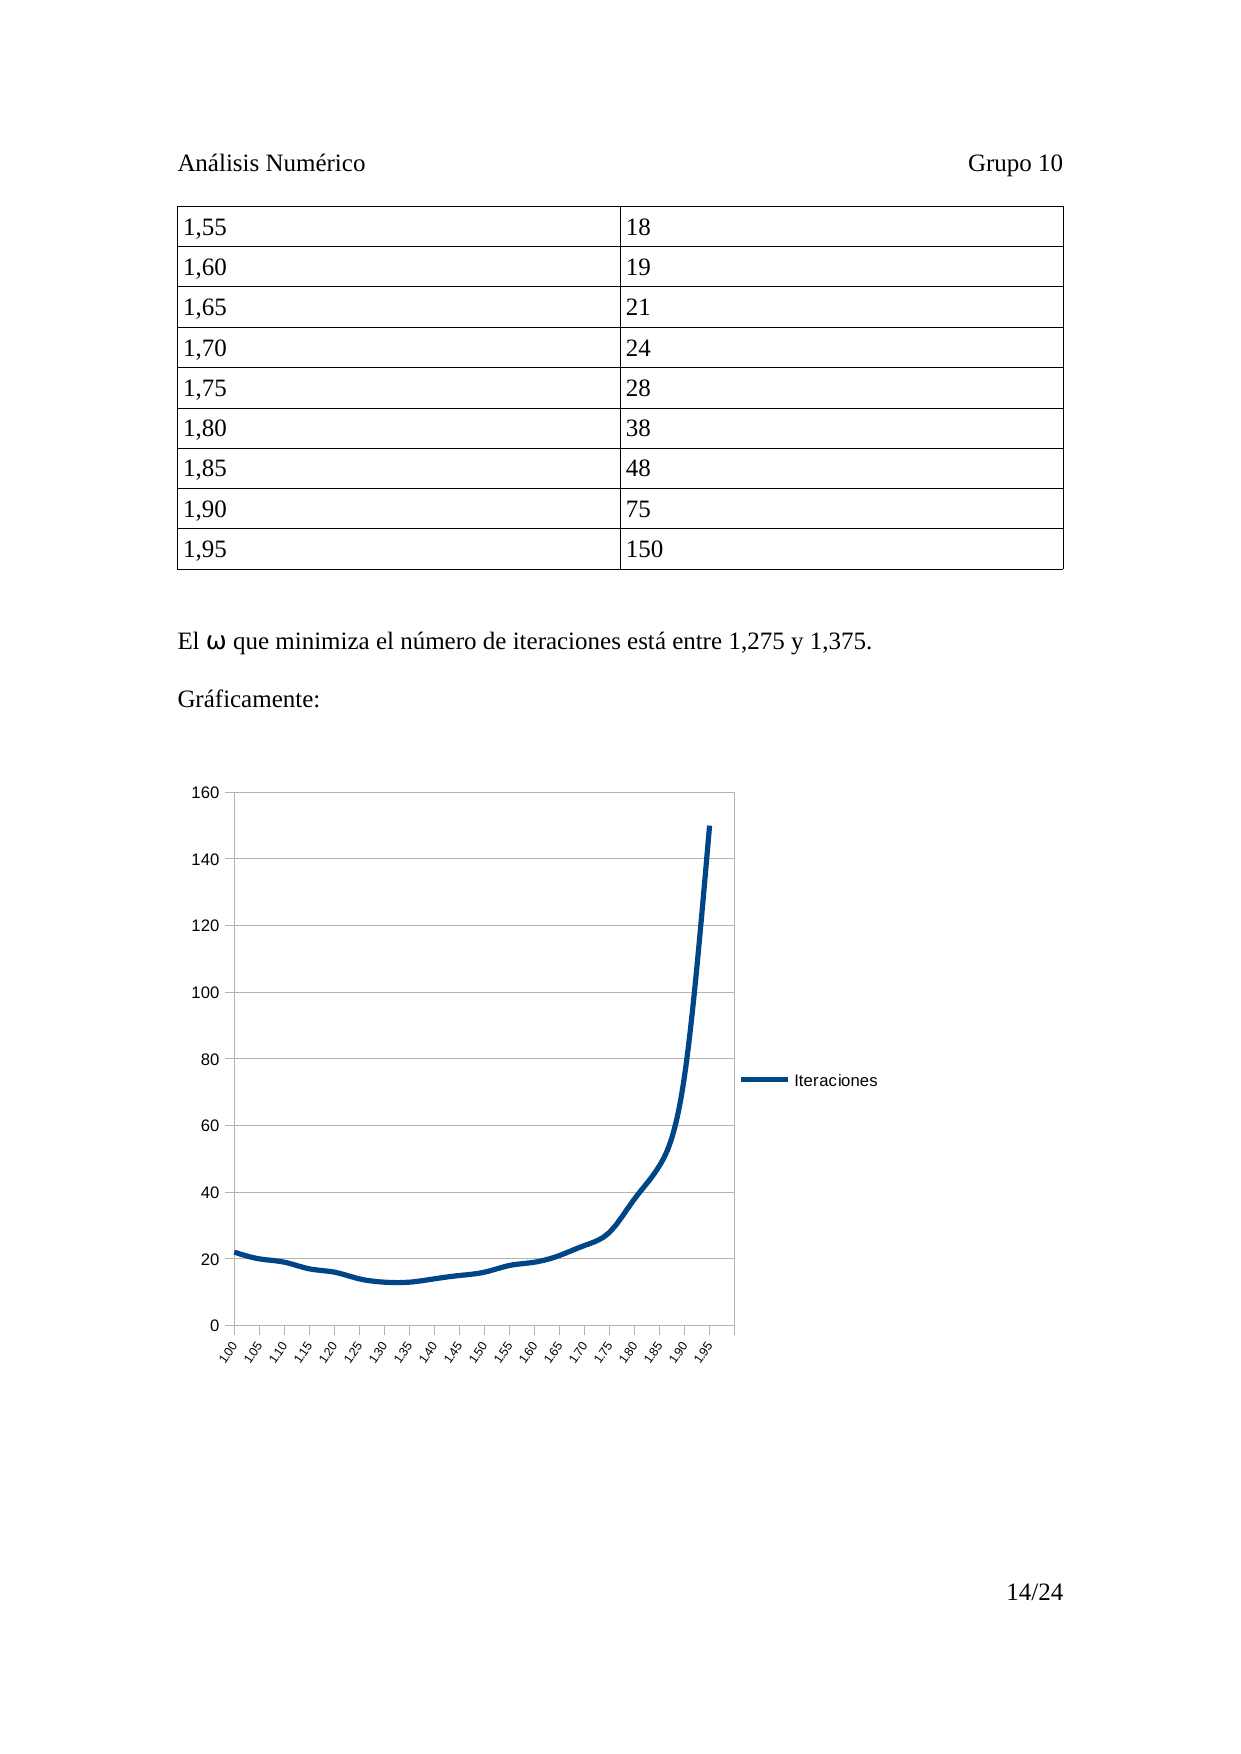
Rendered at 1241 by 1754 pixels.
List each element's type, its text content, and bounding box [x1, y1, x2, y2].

table_cell 19 [621, 247, 1063, 286]
table_cell 21 [621, 287, 1063, 327]
table_cell 75 [621, 489, 1063, 528]
table_cell 28 [621, 368, 1063, 407]
text El ω que minimiza el número de iteraciones está entre 1,275 y 1,375. [177, 626, 1063, 656]
table_cell 1,85 [178, 449, 620, 488]
table_cell 1,95 [178, 529, 620, 569]
table_cell 38 [621, 409, 1063, 448]
table_cell 1,60 [178, 247, 620, 286]
text Gráficamente: [177, 684, 1063, 713]
table_cell 1,65 [178, 287, 620, 327]
table_cell 48 [621, 449, 1063, 488]
table_cell 1,70 [178, 328, 620, 367]
table_cell 1,90 [178, 489, 620, 528]
table_cell 24 [621, 328, 1063, 367]
table_cell 1,55 [178, 207, 620, 246]
table_cell 1,75 [178, 368, 620, 407]
table_cell 1,80 [178, 409, 620, 448]
table_cell 18 [621, 207, 1063, 246]
table_cell 150 [621, 529, 1063, 569]
